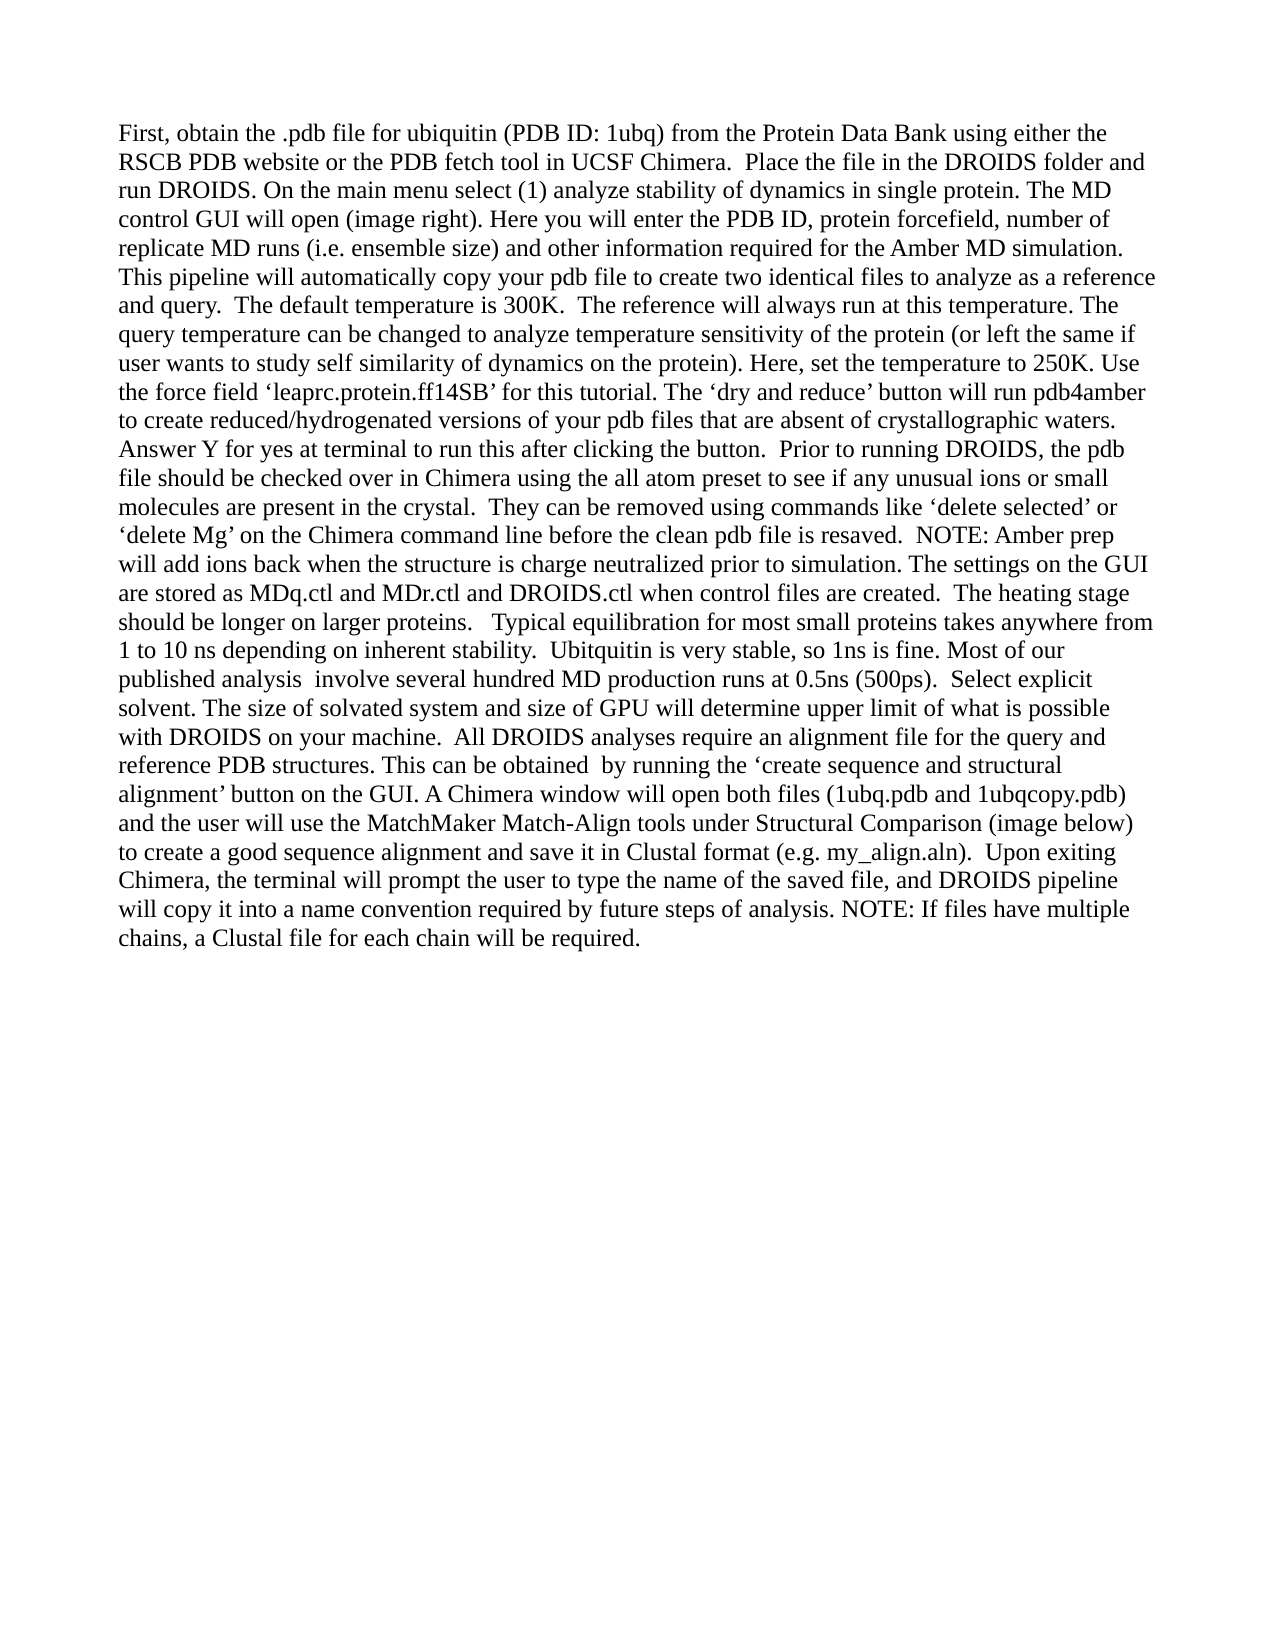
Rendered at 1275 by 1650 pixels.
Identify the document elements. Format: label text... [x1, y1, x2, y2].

text First, obtain the .pdb file for ubiquitin (PDB ID: 1ubq) from the Protein Data Bank using either the RSCB PDB website or the PDB fetch tool in UCSF Chimera. Place the file in the DROIDS folder and run DROIDS. On the main menu select (1) analyze stability of dynamics in single protein. The MD control GUI will open (image right). Here you will enter the PDB ID, protein forcefield, number of replicate MD runs (i.e. ensemble size) and other information required for the Amber MD simulation. This pipeline will automatically copy your pdb file to create two identical files to analyze as a reference and query. The default temperature is 300K. The reference will always run at this temperature. The query temperature can be changed to analyze temperature sensitivity of the protein (or left the same if user wants to study self similarity of dynamics on the protein). Here, set the temperature to 250K. Use the force field ‘leaprc.protein.ff14SB’ for this tutorial. The ‘dry and reduce’ button will run pdb4amber to create reduced/hydrogenated versions of your pdb files that are absent of crystallographic waters. Answer Y for yes at terminal to run this after clicking the button. Prior to running DROIDS, the pdb file should be checked over in Chimera using the all atom preset to see if any unusual ions or small molecules are present in the crystal. They can be removed using commands like ‘delete selected’ or ‘delete Mg’ on the Chimera command line before the clean pdb file is resaved. NOTE: Amber prep will add ions back when the structure is charge neutralized prior to simulation. The settings on the GUI are stored as MDq.ctl and MDr.ctl and DROIDS.ctl when control files are created. The heating stage should be longer on larger proteins. Typical equilibration for most small proteins takes anywhere from 1 to 10 ns depending on inherent stability. Ubitquitin is very stable, so 1ns is fine. Most of our published analysis involve several hundred MD production runs at 0.5ns (500ps). Select explicit solvent. The size of solvated system and size of GPU will determine upper limit of what is possible with DROIDS on your machine. All DROIDS analyses require an alignment file for the query and reference PDB structures. This can be obtained by running the ‘create sequence and structural alignment’ button on the GUI. A Chimera window will open both files (1ubq.pdb and 1ubqcopy.pdb) and the user will use the MatchMaker Match-Align tools under Structural Comparison (image below) to create a good sequence alignment and save it in Clustal format (e.g. my_align.aln). Upon exiting Chimera, the terminal will prompt the user to type the name of the saved file, and DROIDS pipeline will copy it into a name convention required by future steps of analysis. NOTE: If files have multiple chains, a Clustal file for each chain will be required. [118, 118, 1157, 952]
